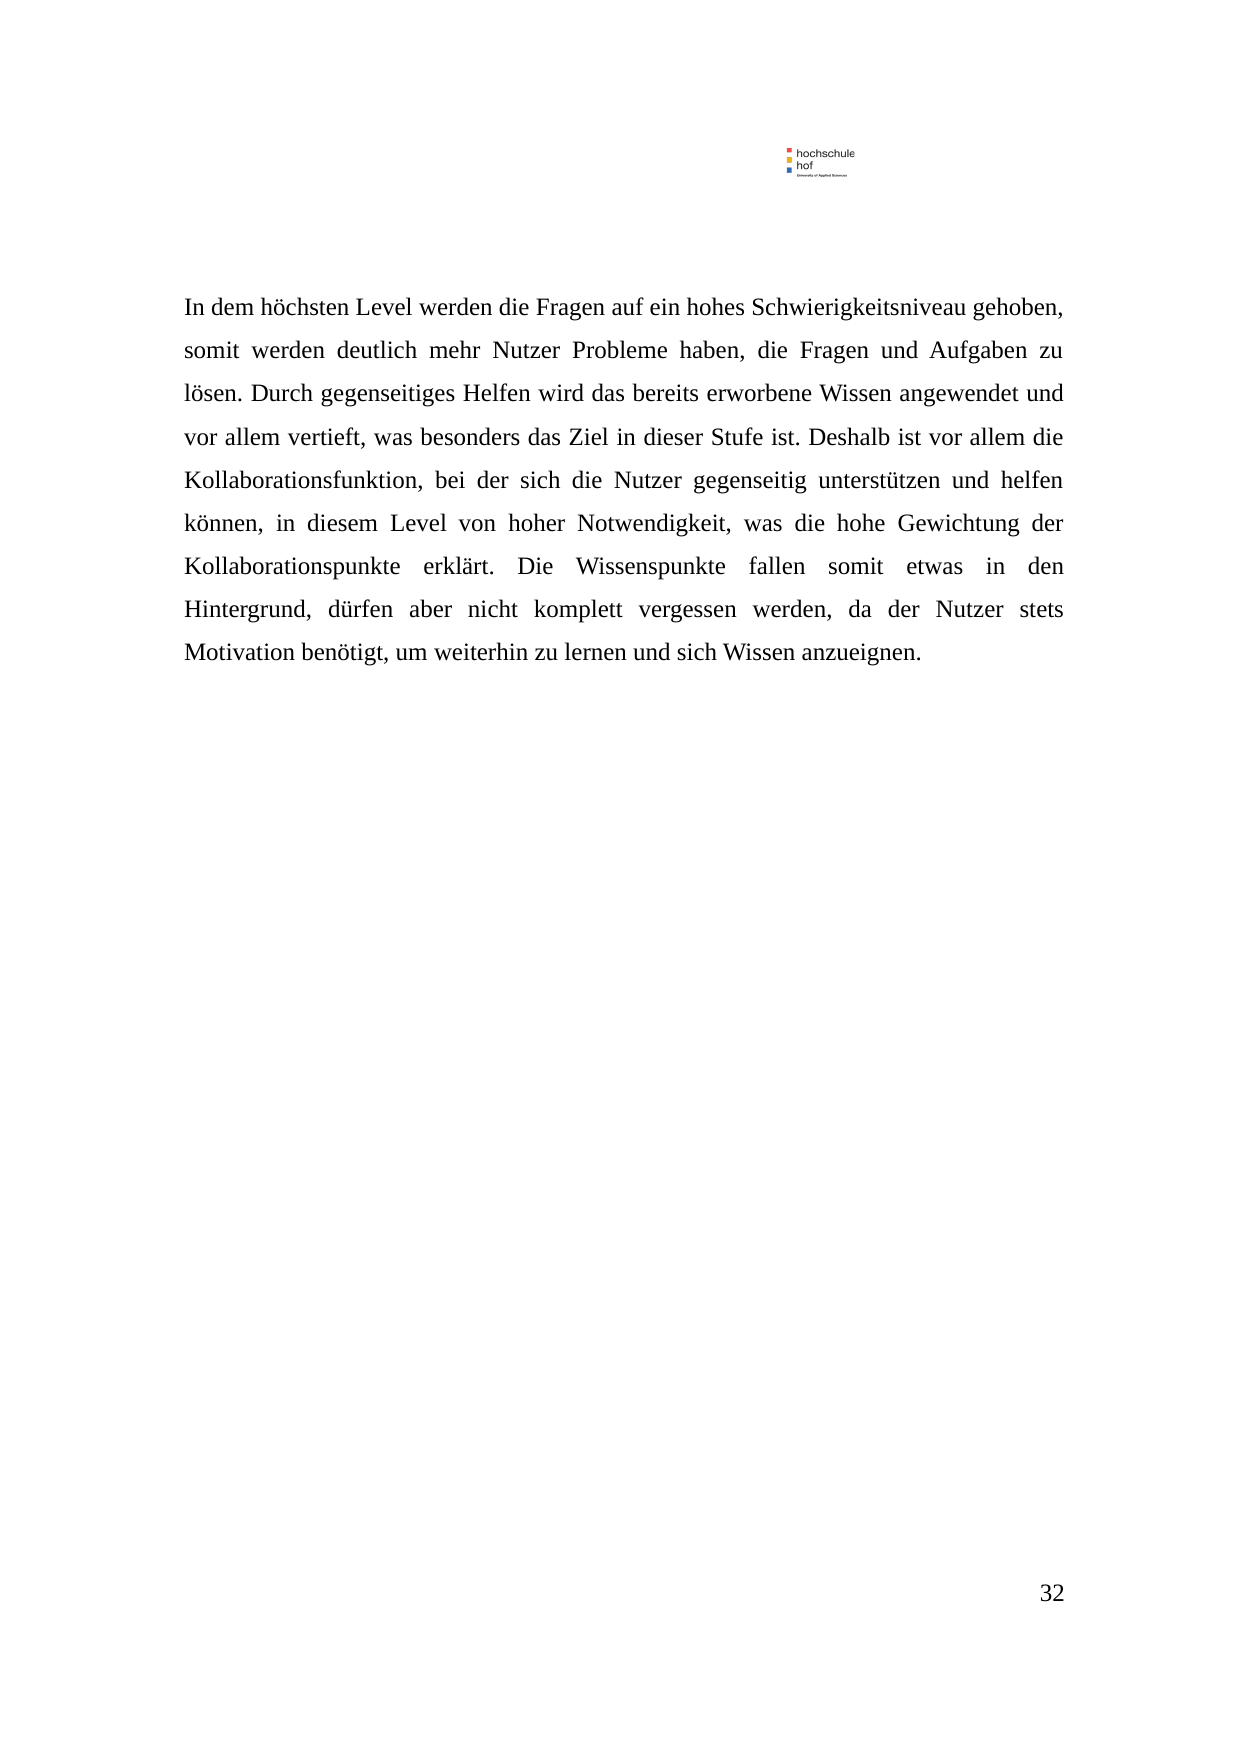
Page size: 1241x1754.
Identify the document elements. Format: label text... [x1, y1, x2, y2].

picture [786, 148, 855, 177]
text In dem höchsten Level werden die Fragen auf ein hohes Schwierigkeitsniveau gehoben, somit werden deutlich mehr Nutzer Probleme haben, die Fragen und Aufgaben zu lösen. Durch gegenseitiges Helfen wird das bereits erworbene Wissen angewendet und vor allem vertieft, was besonders das Ziel in dieser Stufe ist. Deshalb ist vor allem die Kollaborationsfunktion, bei der sich die Nutzer gegenseitig unterstützen und helfen können, in diesem Level von hoher Notwendigkeit, was die hohe Gewichtung der Kollaborationspunkte erklärt. Die Wissenspunkte fallen somit etwas in den Hintergrund, dürfen aber nicht komplett vergessen werden, da der Nutzer stets Motivation benötigt, um weiterhin zu lernen und sich Wissen anzueignen. [184, 292, 1064, 666]
